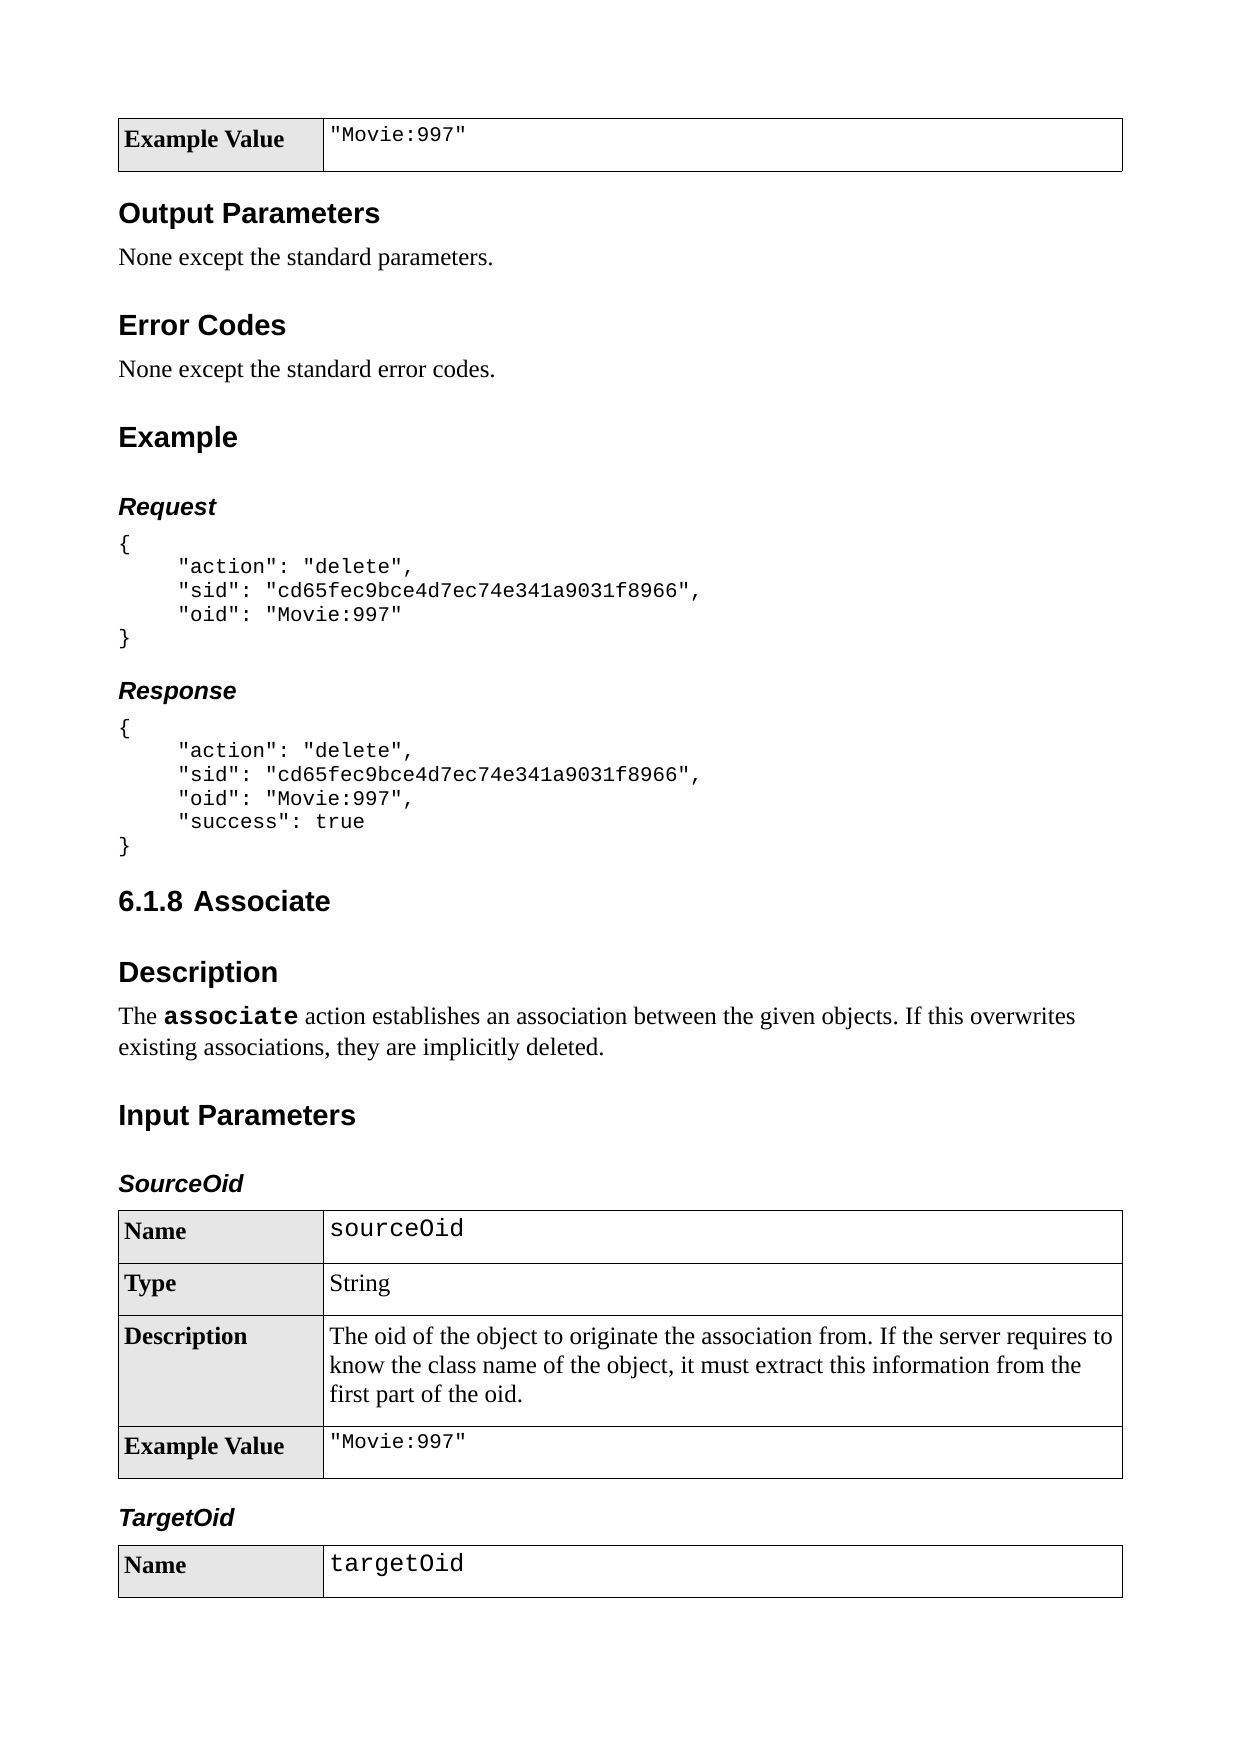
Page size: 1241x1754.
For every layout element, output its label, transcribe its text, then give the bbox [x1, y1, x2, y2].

table_cell "Movie:997" [324, 1427, 1122, 1478]
text None except the standard parameters. [118, 242, 1122, 271]
text { [118, 717, 1122, 741]
text Error Codes [118, 308, 1122, 342]
text "oid": "Movie:997", [118, 788, 1122, 811]
text Response [118, 676, 1122, 704]
table_cell Description [119, 1316, 323, 1426]
text "sid": "cd65fec9bce4d7ec74e341a9031f8966", [118, 764, 1122, 788]
text "action": "delete", [118, 741, 1122, 764]
text "oid": "Movie:997" [118, 603, 1122, 627]
text Input Parameters [118, 1098, 1122, 1131]
text } [118, 835, 1122, 859]
text } [118, 627, 1122, 651]
text "success": true [118, 811, 1122, 835]
text { [118, 533, 1122, 556]
table_cell Example Value [119, 1427, 323, 1478]
table_cell Type [119, 1264, 323, 1315]
table_header targetOid [324, 1546, 1122, 1597]
text None except the standard error codes. [118, 354, 1122, 383]
text Output Parameters [118, 196, 1122, 229]
subtitle Associate [118, 884, 1122, 917]
text SourceOid [118, 1169, 1122, 1197]
table_cell String [324, 1264, 1122, 1315]
text Description [118, 955, 1122, 988]
table_cell "Movie:997" [324, 119, 1122, 171]
text Example [118, 421, 1122, 454]
text The associate action establishes an association between the given objects. If this overwrites existing associations, they are implicitly deleted. [118, 1001, 1122, 1060]
table_header Name [119, 1211, 323, 1263]
text TargetOid [118, 1503, 1122, 1532]
table_header Name [119, 1546, 323, 1597]
table_cell Example Value [119, 119, 323, 171]
text "sid": "cd65fec9bce4d7ec74e341a9031f8966", [118, 580, 1122, 603]
text "action": "delete", [118, 556, 1122, 580]
text Request [118, 492, 1122, 520]
table_header sourceOid [324, 1211, 1122, 1263]
table_cell The oid of the object to originate the association from. If the server requires to know the class name of the object, it must extract this information from the first part of the oid. [324, 1316, 1122, 1426]
